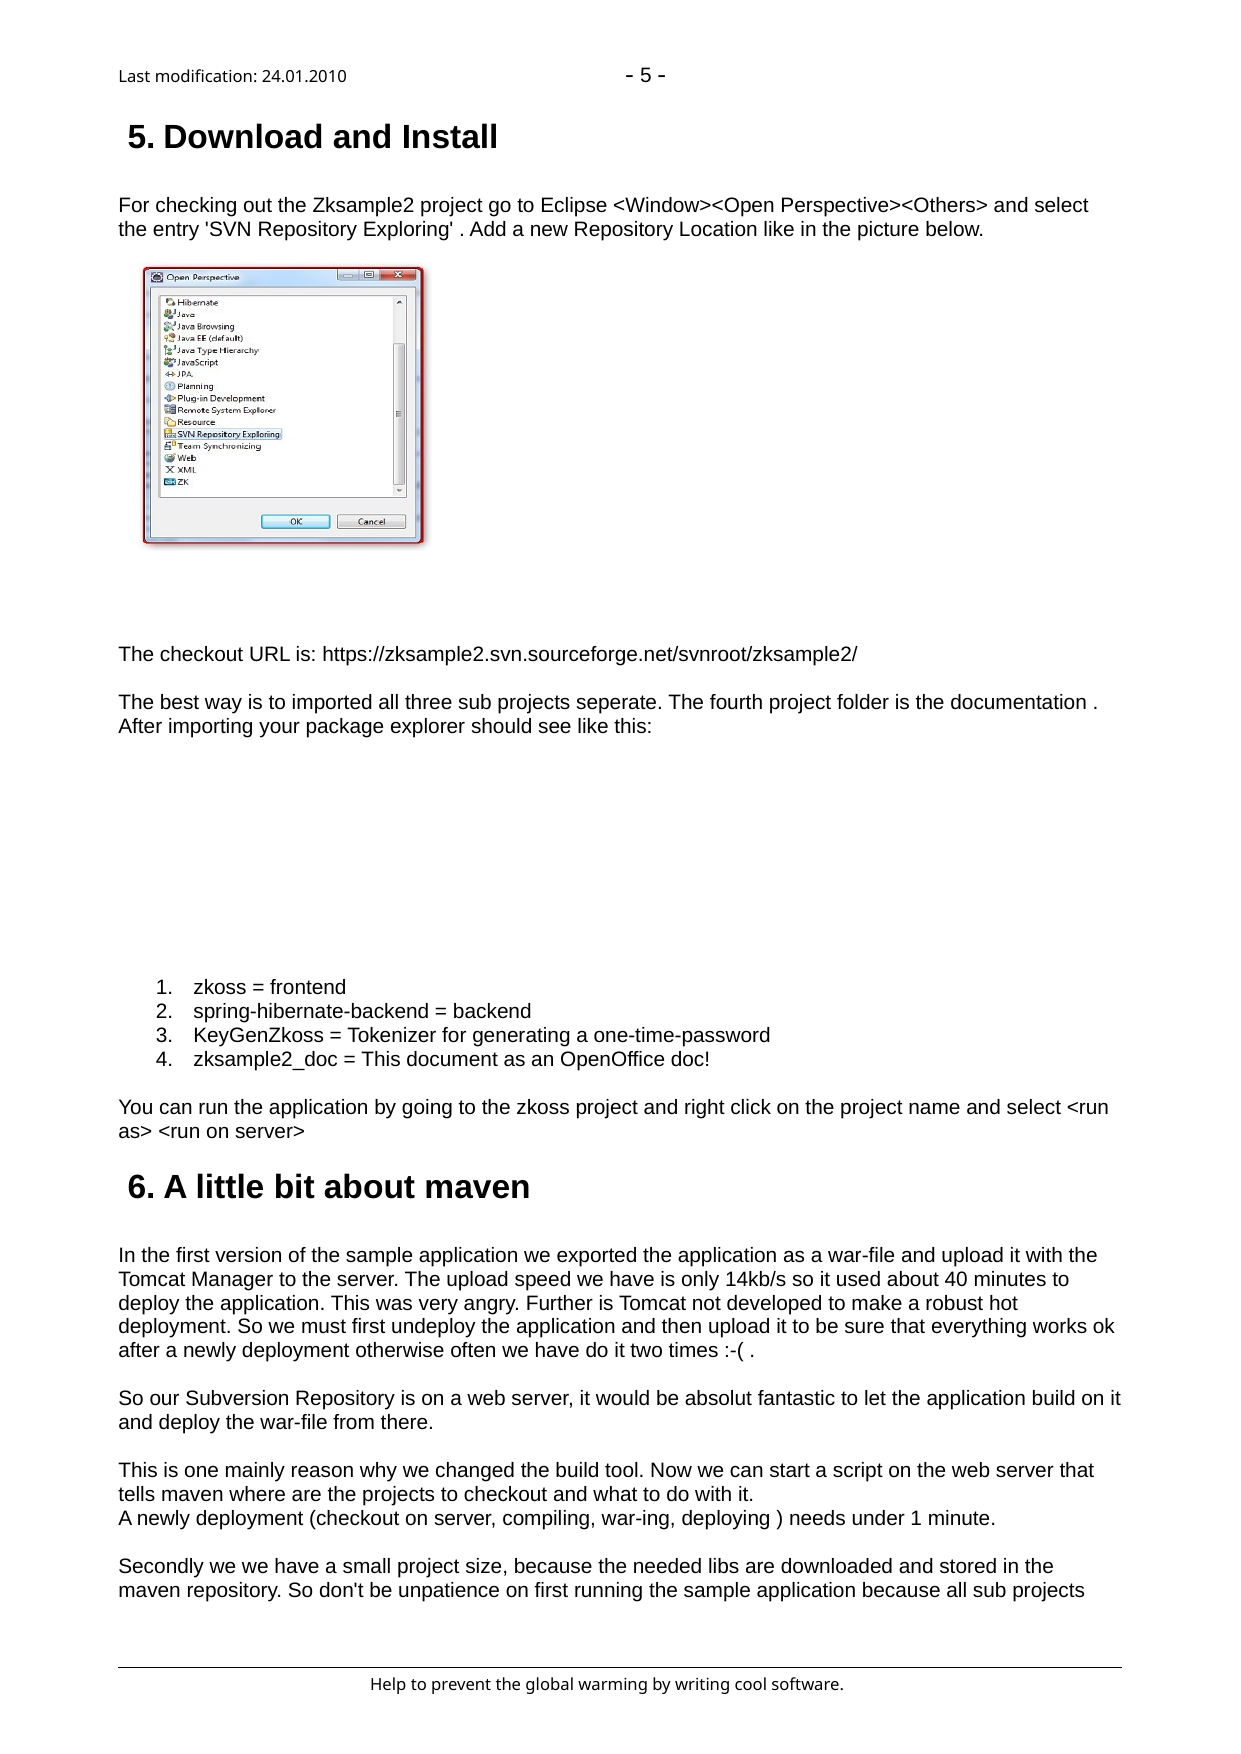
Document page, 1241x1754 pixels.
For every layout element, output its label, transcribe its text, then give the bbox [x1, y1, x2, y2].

text So our Subversion Repository is on a web server, it would be absolut fantastic to let the application build on it and deploy the war-file from there. [118, 1386, 1122, 1434]
picture [138, 262, 433, 551]
text This is one mainly reason why we changed the build tool. Now we can start a script on the web server that tells maven where are the projects to checkout and what to do with it. [118, 1458, 1122, 1506]
text The checkout URL is: https://zksample2.svn.sourceforge.net/svnroot/zksample2/ [118, 642, 1122, 666]
subtitle A little bit about maven [118, 1167, 1122, 1206]
text For checking out the Zksample2 project go to Eclipse <Window><Open Perspective><Others> and select the entry 'SVN Repository Exploring' . Add a new Repository Location like in the picture below. [118, 192, 1122, 240]
list zksample2_doc = This document as an OpenOffice doc! [156, 1047, 1122, 1071]
subtitle Download and Install [118, 117, 1122, 156]
list spring-hibernate-backend = backend [156, 999, 1122, 1023]
text Secondly we we have a small project size, because the needed libs are downloaded and stored in the maven repository. So don't be unpatience on first running the sample application because all sub projects [118, 1554, 1122, 1602]
text The best way is to imported all three sub projects seperate. The fourth project folder is the documentation . After importing your package explorer should see like this: [118, 690, 1122, 738]
list zkoss = frontend [156, 975, 1122, 999]
text In the first version of the sample application we exported the application as a war-file and upload it with the Tomcat Manager to the server. The upload speed we have is only 14kb/s so it used about 40 minutes to deploy the application. This was very angry. Further is Tomcat not developed to make a robust hot deployment. So we must first undeploy the application and then upload it to be sure that everything works ok after a newly deployment otherwise often we have do it two times :-( . [118, 1242, 1122, 1362]
text A newly deployment (checkout on server, compiling, war-ing, deploying ) needs under 1 minute. [118, 1506, 1122, 1530]
list KeyGenZkoss = Tokenizer for generating a one-time-password [156, 1023, 1122, 1047]
text You can run the application by going to the zkoss project and right click on the project name and select <run as> <run on server> [118, 1094, 1122, 1142]
